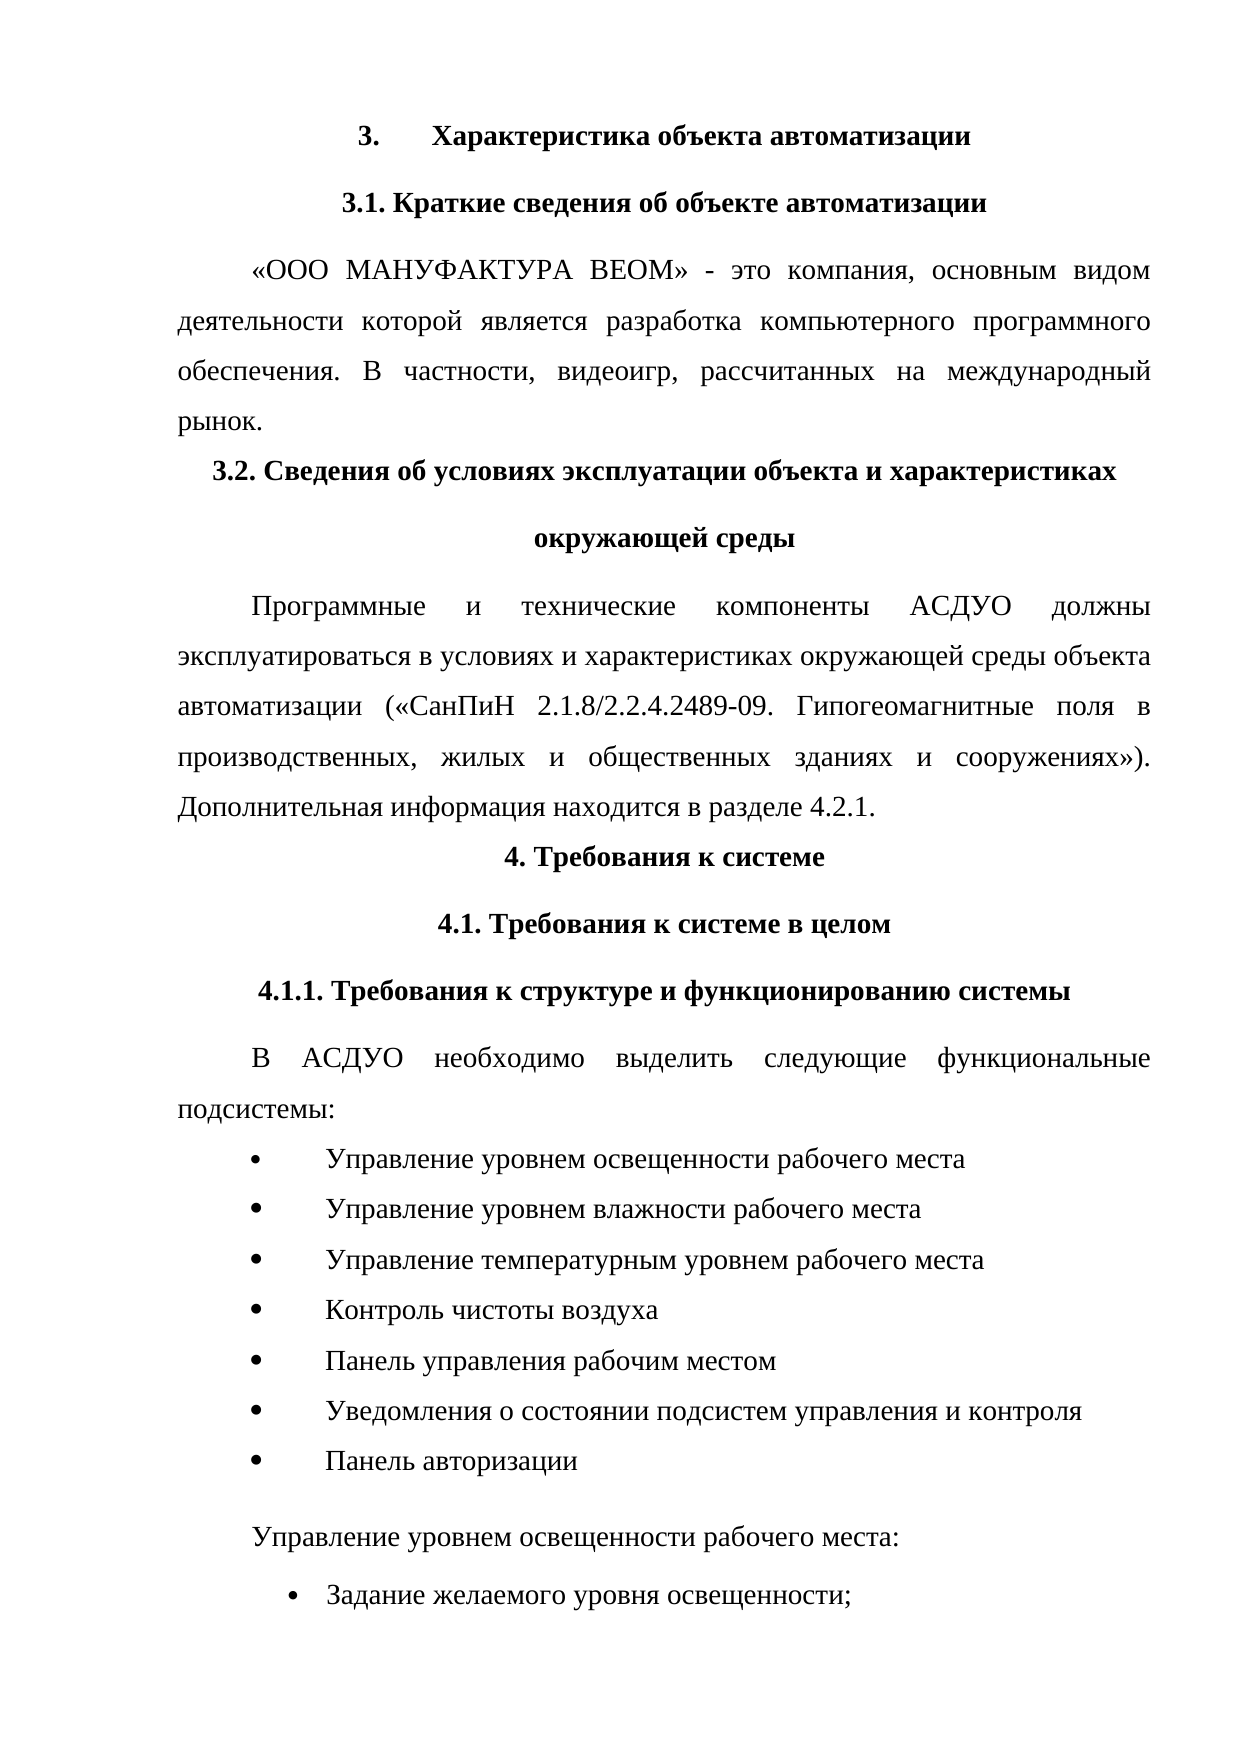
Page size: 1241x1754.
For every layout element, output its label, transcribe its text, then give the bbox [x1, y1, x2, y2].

text В АСДУО необходимо выделить следующие функциональные подсистемы: [177, 1041, 1152, 1124]
subtitle 4.1.1. Требования к структуре и функционированию системы [177, 973, 1152, 1007]
list Управление уровнем влажности рабочего места [177, 1191, 1152, 1225]
list Контроль чистоты воздуха [177, 1292, 1152, 1326]
subtitle Характеристика объекта автоматизации [177, 118, 1152, 152]
list Управление температурным уровнем рабочего места [177, 1242, 1152, 1276]
text Управление уровнем освещенности рабочего места: [177, 1519, 1152, 1552]
list Панель управления рабочим местом [177, 1343, 1152, 1376]
text Программные и технические компоненты АСДУО должны эксплуатироваться в условиях и характеристиках окружающей среды объекта автоматизации («СанПиН 2.1.8/2.2.4.2489-09. Гипогеомагнитные поля в производственных, жилых и общественных зданиях и сооружениях»). Дополнительная информация находится в разделе 4.2.1. [177, 588, 1152, 822]
list Уведомления о состоянии подсистем управления и контроля [177, 1393, 1152, 1427]
list Задание желаемого уровня освещенности; [288, 1577, 1152, 1611]
subtitle 4.1. Требования к системе в целом [177, 906, 1152, 940]
text «ООО МАНУФАКТУРА ВЕОМ» - это компания, основным видом деятельности которой является разработка компьютерного программного обеспечения. В частности, видеоигр, рассчитанных на международный рынок. [177, 252, 1152, 437]
list Управление уровнем освещенности рабочего места [177, 1141, 1152, 1175]
subtitle 3.2. Сведения об условиях эксплуатации объекта и характеристиках окружающей среды [177, 453, 1152, 554]
list Панель авторизации [177, 1443, 1152, 1477]
subtitle 3.1. Краткие сведения об объекте автоматизации [177, 185, 1152, 219]
subtitle 4. Требования к системе [177, 839, 1152, 873]
